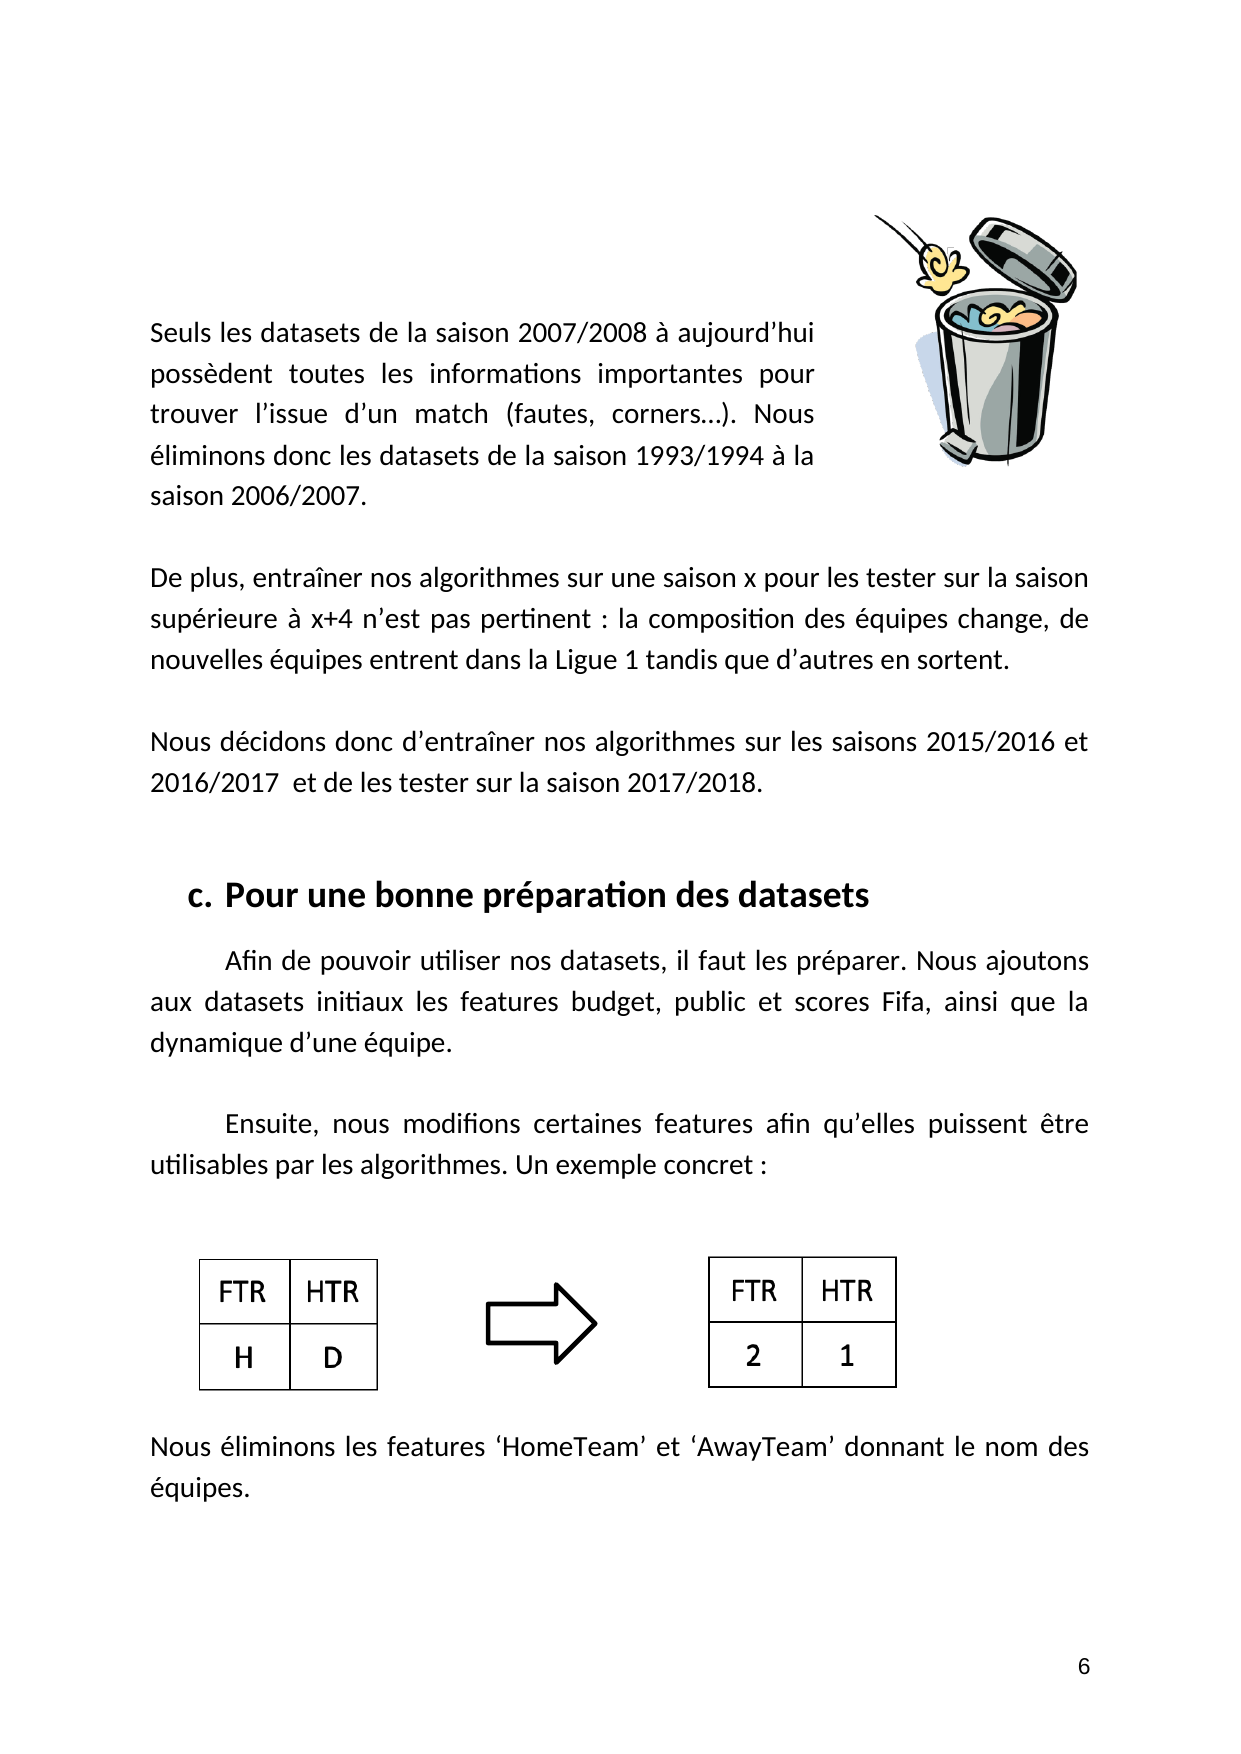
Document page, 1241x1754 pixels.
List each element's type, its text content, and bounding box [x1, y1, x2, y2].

text Nous décidons donc d’entraîner nos algorithmes sur les saisons 2015/2016 et 2016/2017 et de les tester sur la saison 2017/2018. [150, 723, 1090, 800]
text Seuls les datasets de la saison 2007/2008 à aujourd’hui possèdent toutes les informations importantes pour trouver l’issue d’un match (fautes, corners…). Nous éliminons donc les datasets de la saison 1993/1994 à la saison 2006/2007. [150, 314, 1090, 513]
picture [701, 1251, 903, 1396]
picture [193, 1253, 383, 1397]
list Pour une bonne préparation des datasets [187, 871, 1090, 917]
text Afin de pouvoir utiliser nos datasets, il faut les préparer. Nous ajoutons aux datasets initiaux les features budget, public et scores Fifa, ainsi que la dynamique d’une équipe. [150, 942, 1090, 1059]
text De plus, entraîner nos algorithmes sur une saison x pour les tester sur la saison supérieure à x+4 n’est pas pertinent : la composition des équipes change, de nouvelles équipes entrent dans la Ligue 1 tandis que d’autres en sortent. [150, 559, 1090, 677]
text Ensuite, nous modifions certaines features afin qu’elles puissent être utilisables par les algorithmes. Un exemple concret : [150, 1106, 1090, 1182]
picture [834, 197, 1117, 480]
text Nous éliminons les features ‘HomeTeam’ et ‘AwayTeam’ donnant le nom des équipes. [150, 1428, 1090, 1504]
